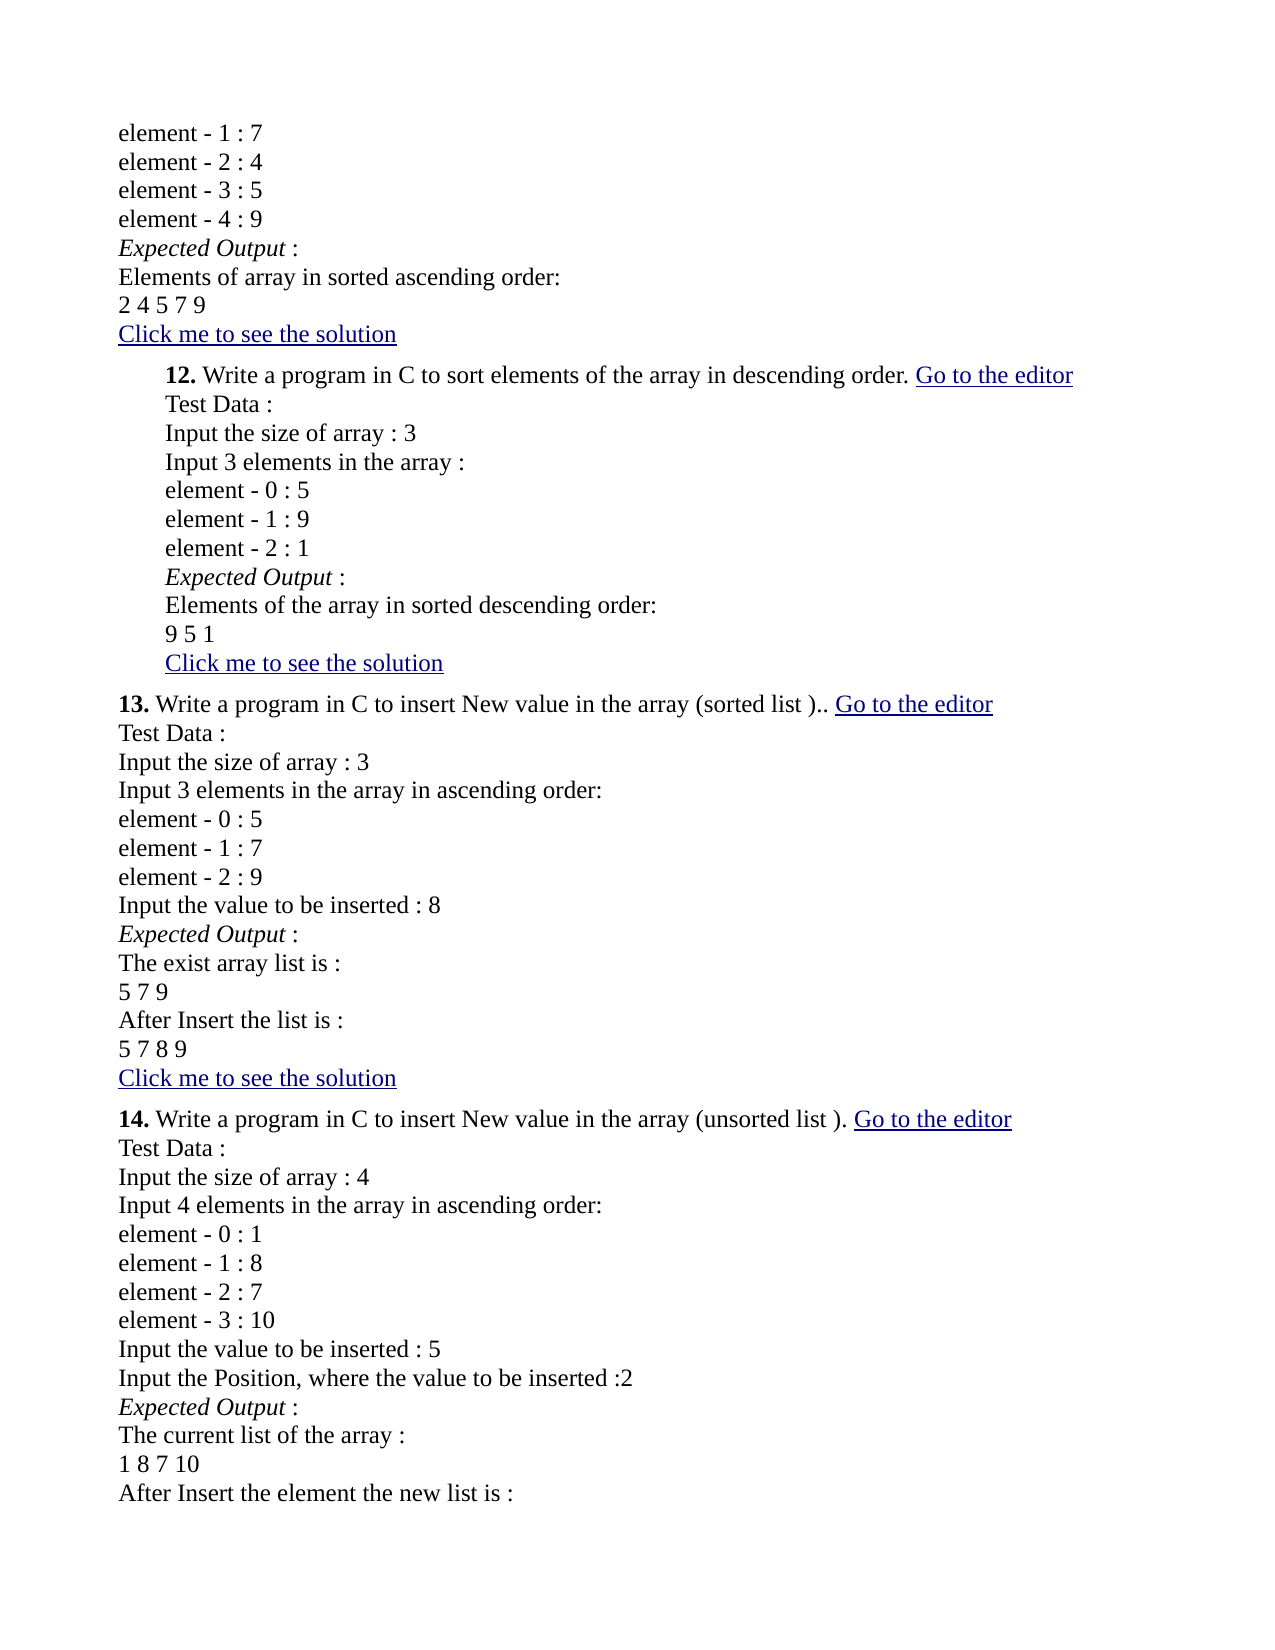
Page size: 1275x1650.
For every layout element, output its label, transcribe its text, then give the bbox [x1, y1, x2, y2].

text 14. Write a program in C to insert New value in the array (unsorted list ). Go to the editor Test Data : Input the size of array : 4 Input 4 elements in the array in ascending order: element - 0 : 1 element - 1 : 8 element - 2 : 7 element - 3 : 10 Input the value to be inserted : 5 Input the Position, where the value to be inserted :2 Expected Output : The current list of the array : 1 8 7 10 After Insert the element the new list is : [118, 1104, 1157, 1507]
text 12. Write a program in C to sort elements of the array in descending order. Go to the editor Test Data : Input the size of array : 3 Input 3 elements in the array : element - 0 : 5 element - 1 : 9 element - 2 : 1 Expected Output : Elements of the array in sorted descending order: 9 5 1 Click me to see the solution [165, 361, 1110, 677]
text 13. Write a program in C to insert New value in the array (sorted list ).. Go to the editor Test Data : Input the size of array : 3 Input 3 elements in the array in ascending order: element - 0 : 5 element - 1 : 7 element - 2 : 9 Input the value to be inserted : 8 Expected Output : The exist array list is : 5 7 9 After Insert the list is : 5 7 8 9 Click me to see the solution [118, 689, 1157, 1092]
text element - 1 : 7 element - 2 : 4 element - 3 : 5 element - 4 : 9 Expected Output : Elements of array in sorted ascending order: 2 4 5 7 9 Click me to see the solution [118, 118, 1157, 348]
